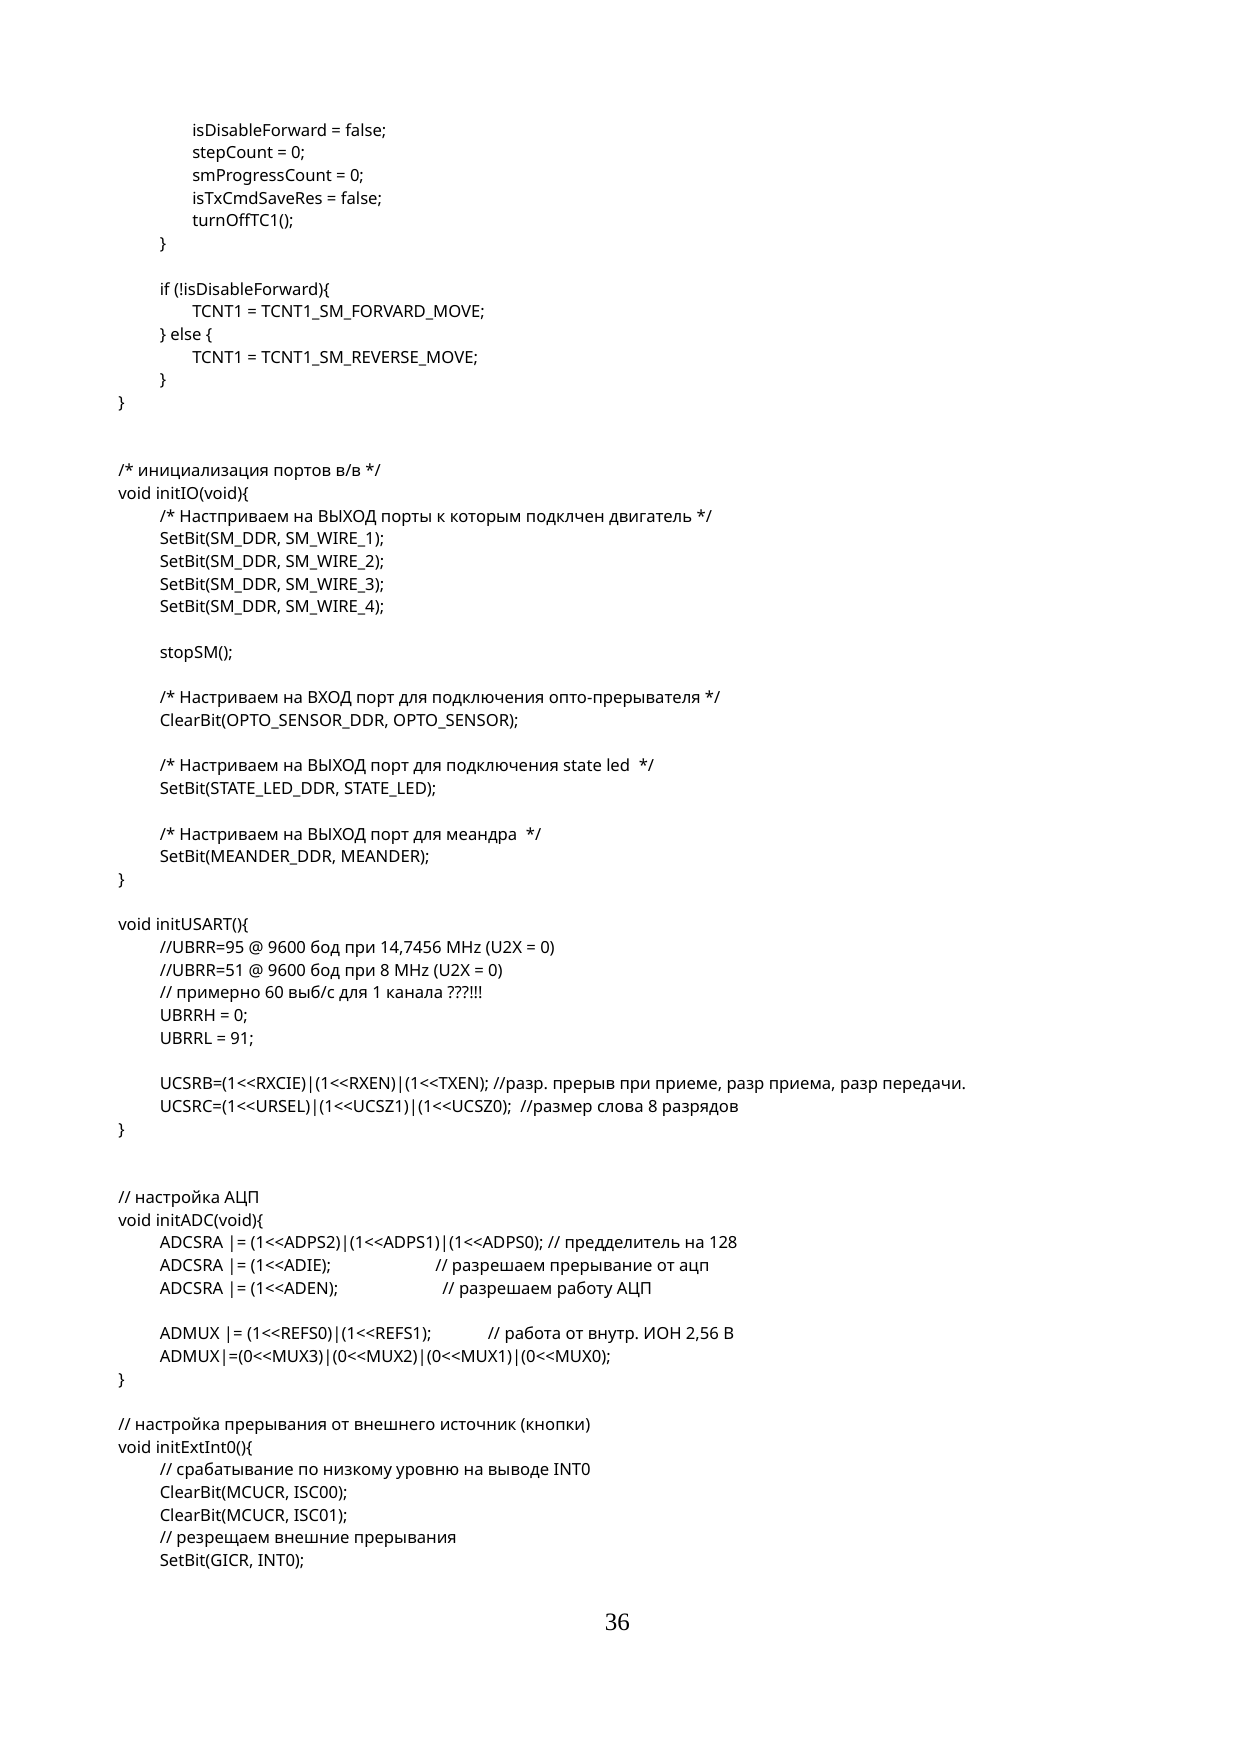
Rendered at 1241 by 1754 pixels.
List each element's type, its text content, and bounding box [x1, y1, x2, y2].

text UCSRC=(1<<URSEL)|(1<<UCSZ1)|(1<<UCSZ0); //размер слова 8 разрядов [118, 1094, 1122, 1117]
text isTxCmdSaveRes = false; [118, 186, 1122, 209]
text TCNT1 = TCNT1_SM_FORVARD_MOVE; [118, 300, 1122, 322]
text ClearBit(MCUCR, ISC00); [118, 1481, 1122, 1503]
text stepCount = 0; [118, 141, 1122, 163]
text void initIO(void){ [118, 481, 1122, 504]
text SetBit(STATE_LED_DDR, STATE_LED); [118, 777, 1122, 799]
text void initADC(void){ [118, 1208, 1122, 1231]
text } [118, 1117, 1122, 1140]
text /* Настприваем на ВЫХОД порты к которым подклчен двигатель */ [118, 504, 1122, 527]
text smProgressCount = 0; [118, 163, 1122, 186]
text SetBit(SM_DDR, SM_WIRE_4); [118, 595, 1122, 618]
text } [118, 867, 1122, 890]
text // резрещаем внешние прерывания [118, 1526, 1122, 1549]
text UBRRH = 0; [118, 1004, 1122, 1026]
text } [118, 368, 1122, 391]
text UBRRL = 91; [118, 1026, 1122, 1049]
text //UBRR=51 @ 9600 бод при 8 MHz (U2X = 0) [118, 958, 1122, 981]
text ADCSRA |= (1<<ADPS2)|(1<<ADPS1)|(1<<ADPS0); // предделитель на 128 [118, 1231, 1122, 1253]
text SetBit(MEANDER_DDR, MEANDER); [118, 845, 1122, 867]
text SetBit(SM_DDR, SM_WIRE_3); [118, 572, 1122, 595]
text // примерно 60 выб/с для 1 канала ???!!! [118, 981, 1122, 1004]
text stopSM(); [118, 640, 1122, 663]
text /* инициализация портов в/в */ [118, 459, 1122, 481]
text void initUSART(){ [118, 913, 1122, 936]
text ADMUX|=(0<<MUX3)|(0<<MUX2)|(0<<MUX1)|(0<<MUX0); [118, 1344, 1122, 1367]
text /* Настриваем на ВЫХОД порт для меандра */ [118, 822, 1122, 845]
text if (!isDisableForward){ [118, 277, 1122, 300]
text ADCSRA |= (1<<ADEN); // разрешаем работу АЦП [118, 1276, 1122, 1299]
text // срабатывание по низкому уровню на выводе INT0 [118, 1458, 1122, 1481]
text } [118, 232, 1122, 254]
text void initExtInt0(){ [118, 1435, 1122, 1458]
text } else { [118, 322, 1122, 345]
text // настройка АЦП [118, 1185, 1122, 1208]
text SetBit(SM_DDR, SM_WIRE_1); [118, 527, 1122, 549]
text // настройка прерывания от внешнего источник (кнопки) [118, 1412, 1122, 1435]
text turnOffTC1(); [118, 209, 1122, 232]
text isDisableForward = false; [118, 118, 1122, 141]
text SetBit(SM_DDR, SM_WIRE_2); [118, 549, 1122, 572]
text /* Настриваем на ВЫХОД порт для подключения state led */ [118, 754, 1122, 777]
text ADMUX |= (1<<REFS0)|(1<<REFS1); // работа от внутр. ИОН 2,56 В [118, 1322, 1122, 1344]
text /* Настриваем на ВХОД порт для подключения опто-прерывателя */ [118, 686, 1122, 708]
text } [118, 1367, 1122, 1390]
text SetBit(GICR, INT0); [118, 1549, 1122, 1571]
text ADCSRA |= (1<<ADIE); // разрешаем прерывание от ацп [118, 1253, 1122, 1276]
text //UBRR=95 @ 9600 бод при 14,7456 MHz (U2X = 0) [118, 936, 1122, 958]
text ClearBit(OPTO_SENSOR_DDR, OPTO_SENSOR); [118, 708, 1122, 731]
text UCSRB=(1<<RXCIE)|(1<<RXEN)|(1<<TXEN); //разр. прерыв при приеме, разр приема, разр передачи. [118, 1072, 1122, 1094]
text TCNT1 = TCNT1_SM_REVERSE_MOVE; [118, 345, 1122, 368]
text ClearBit(MCUCR, ISC01); [118, 1503, 1122, 1526]
text } [118, 391, 1122, 413]
